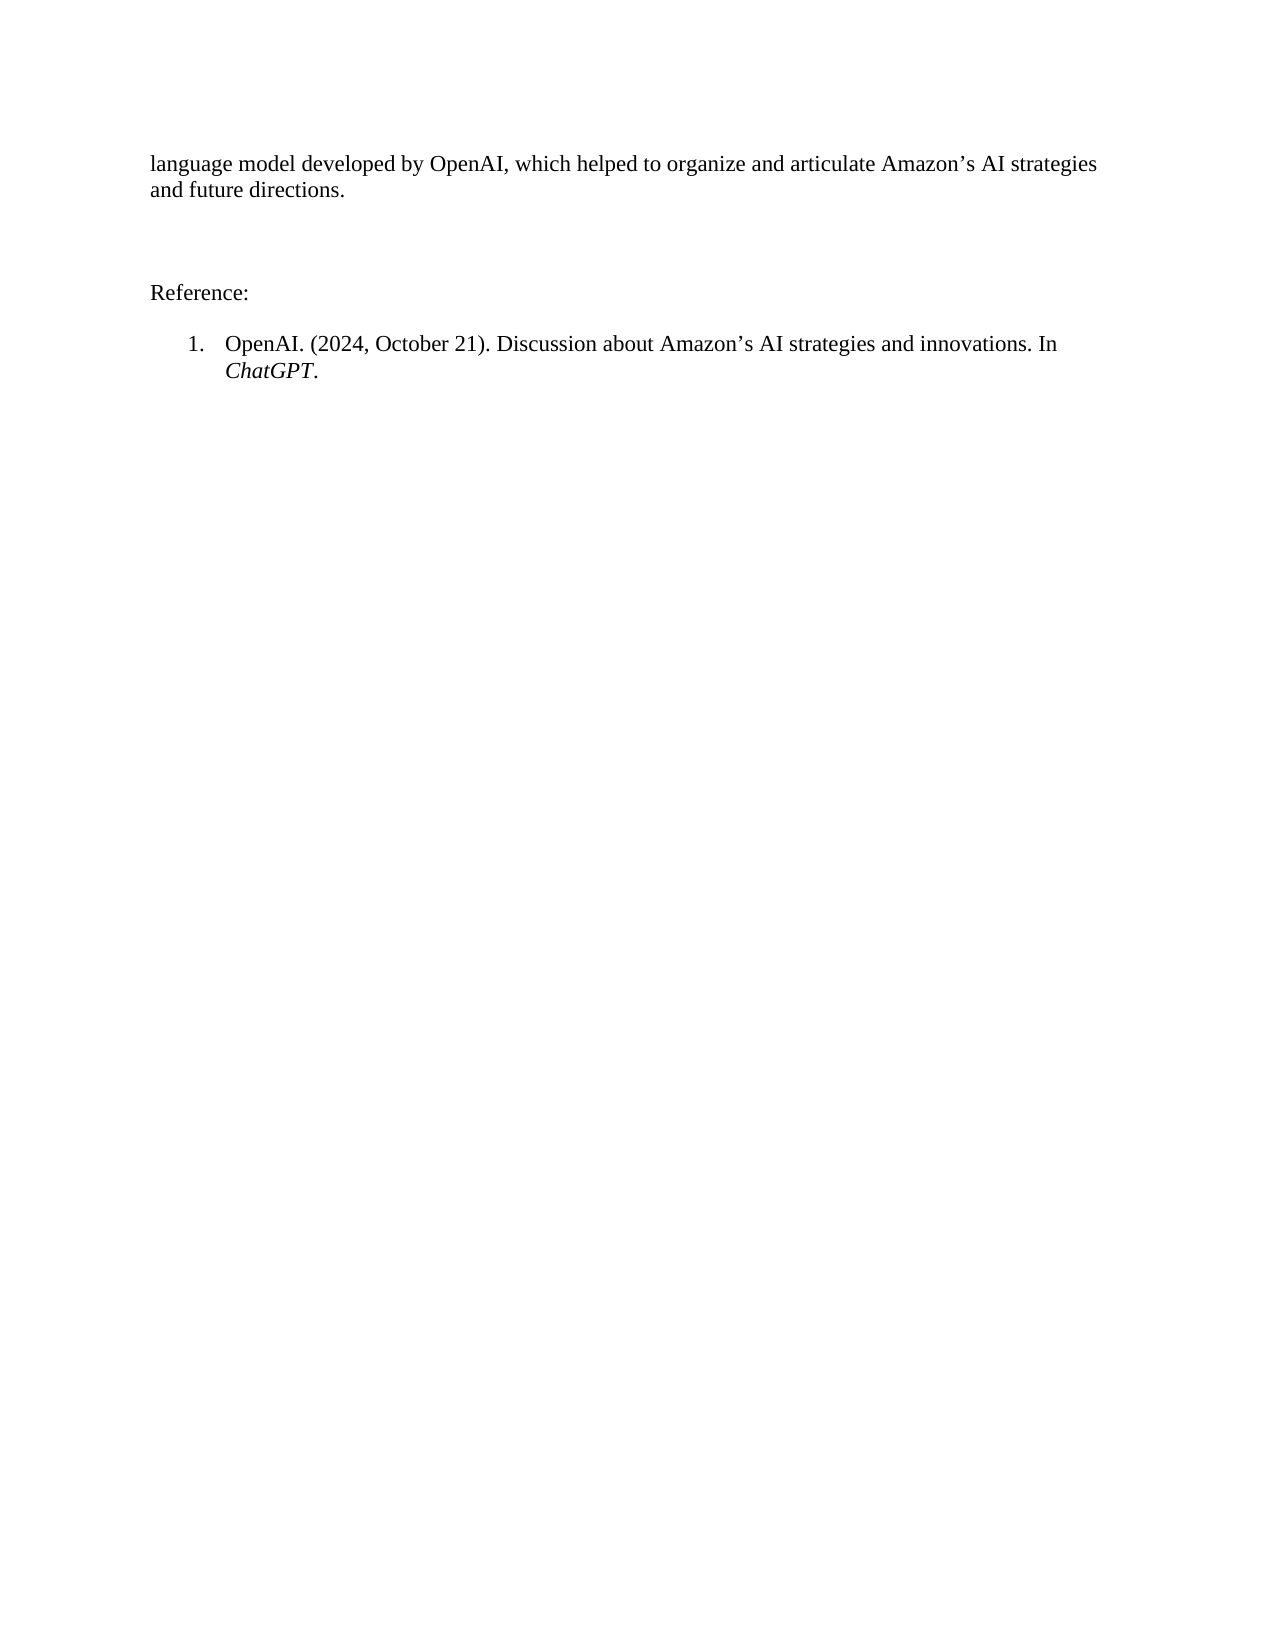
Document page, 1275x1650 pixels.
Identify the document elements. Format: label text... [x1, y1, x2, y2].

text Reference: [150, 279, 1125, 305]
text language model developed by OpenAI, which helped to organize and articulate Amazon’s AI strategies and future directions. [150, 150, 1125, 203]
list OpenAI. (2024, October 21). Discussion about Amazon’s AI strategies and innovations. In ChatGPT. [187, 330, 1125, 383]
